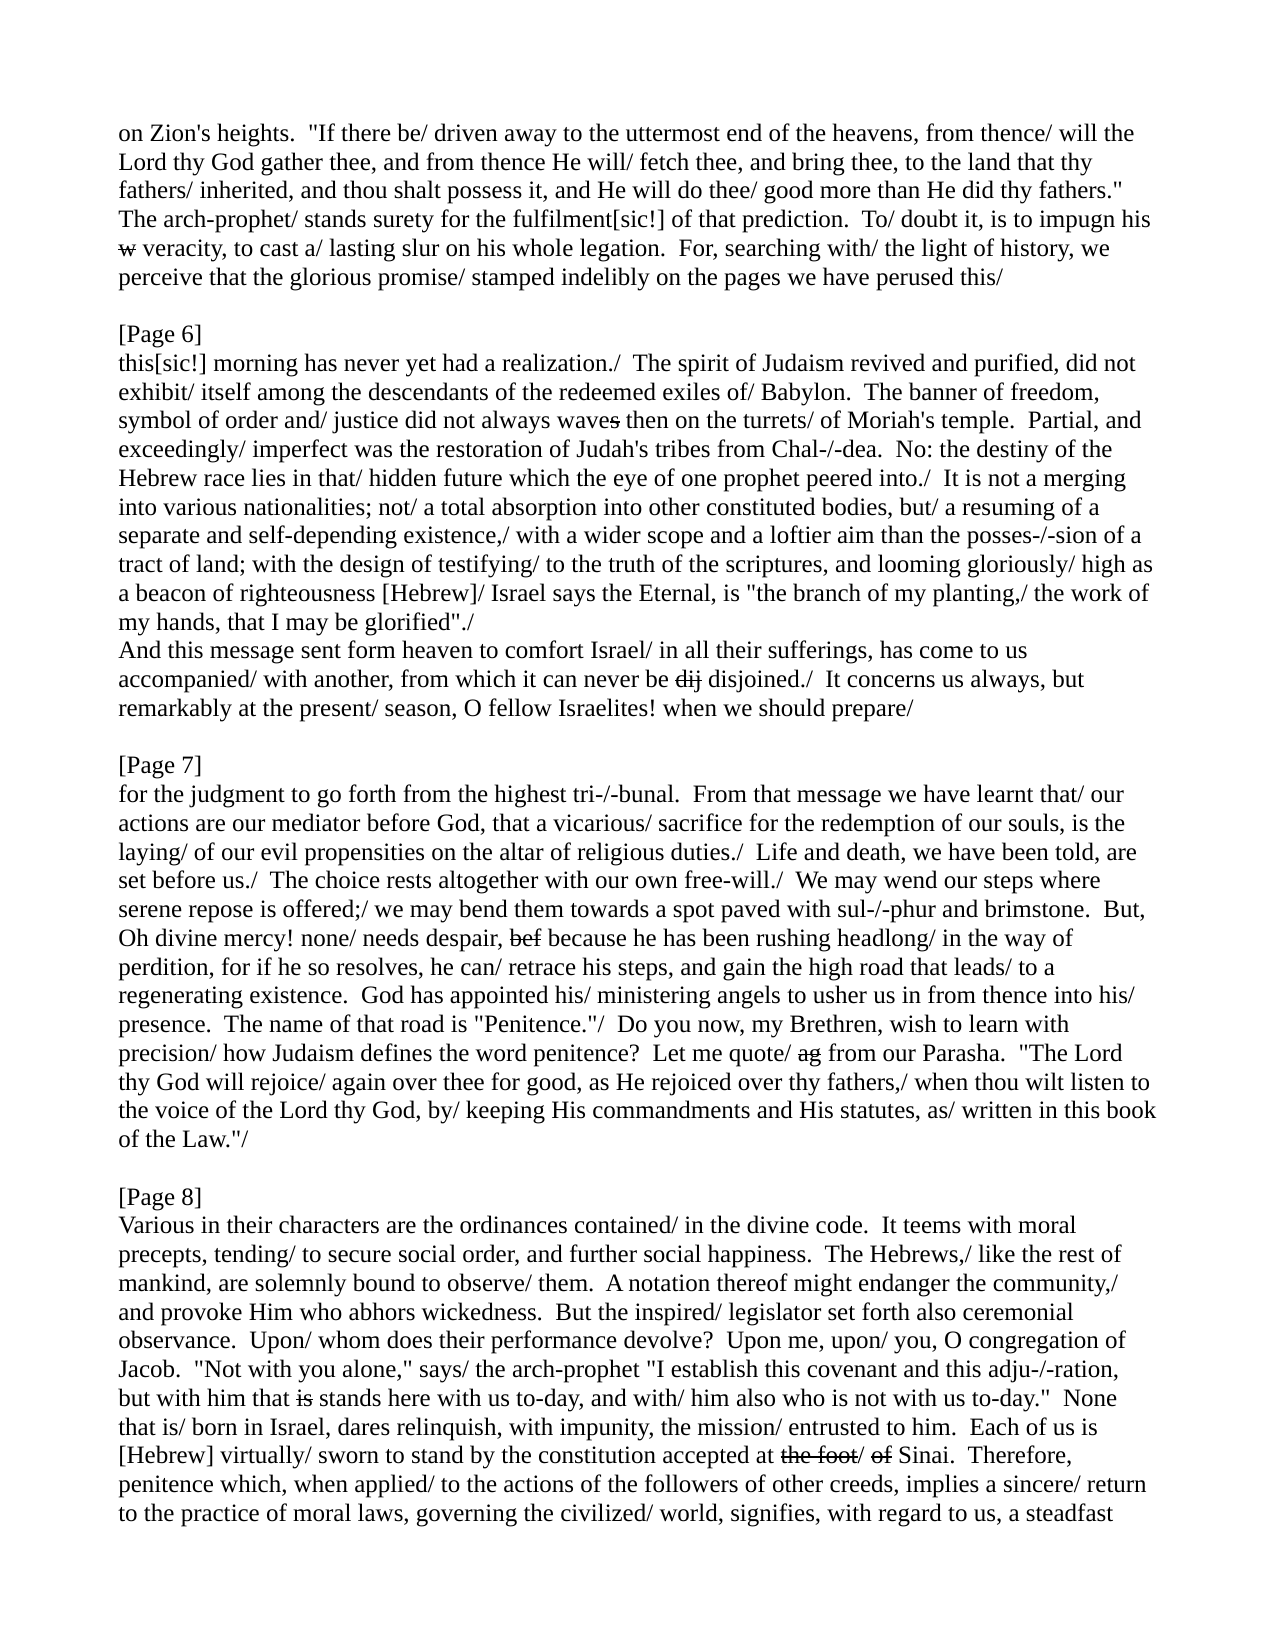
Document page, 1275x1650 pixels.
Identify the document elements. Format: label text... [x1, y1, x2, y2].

text Various in their characters are the ordinances contained/ in the divine code. It teems with moral precepts, tending/ to secure social order, and further social happiness. The Hebrews,/ like the rest of mankind, are solemnly bound to observe/ them. A notation thereof might endanger the community,/ and provoke Him who abhors wickedness. But the inspired/ legislator set forth also ceremonial observance. Upon/ whom does their performance devolve? Upon me, upon/ you, O congregation of Jacob. "Not with you alone," says/ the arch-prophet "I establish this covenant and this adju-/-ration, but with him that is stands here with us to-day, and with/ him also who is not with us to-day." None that is/ born in Israel, dares relinquish, with impunity, the mission/ entrusted to him. Each of us is [Hebrew] virtually/ sworn to stand by the constitution accepted at the foot/ of Sinai. Therefore, penitence which, when applied/ to the actions of the followers of other creeds, implies a sincere/ return to the practice of moral laws, governing the civilized/ world, signifies, with regard to us, a steadfast [118, 1211, 1157, 1527]
text [Page 7] [118, 751, 1157, 779]
text for the judgment to go forth from the highest tri-/-bunal. From that message we have learnt that/ our actions are our mediator before God, that a vicarious/ sacrifice for the redemption of our souls, is the laying/ of our evil propensities on the altar of religious duties./ Life and death, we have been told, are set before us./ The choice rests altogether with our own free-will./ We may wend our steps where serene repose is offered;/ we may bend them towards a spot paved with sul-/-phur and brimstone. But, Oh divine mercy! none/ needs despair, bef because he has been rushing headlong/ in the way of perdition, for if he so resolves, he can/ retrace his steps, and gain the high road that leads/ to a regenerating existence. God has appointed his/ ministering angels to usher us in from thence into his/ presence. The name of that road is "Penitence."/ Do you now, my Brethren, wish to learn with precision/ how Judaism defines the word penitence? Let me quote/ ag from our Parasha. "The Lord thy God will rejoice/ again over thee for good, as He rejoiced over thy fathers,/ when thou wilt listen to the voice of the Lord thy God, by/ keeping His commandments and His statutes, as/ written in this book of the Law."/ [118, 779, 1157, 1153]
text this[sic!] morning has never yet had a realization./ The spirit of Judaism revived and purified, did not exhibit/ itself among the descendants of the redeemed exiles of/ Babylon. The banner of freedom, symbol of order and/ justice did not always waves then on the turrets/ of Moriah's temple. Partial, and exceedingly/ imperfect was the restoration of Judah's tribes from Chal-/-dea. No: the destiny of the Hebrew race lies in that/ hidden future which the eye of one prophet peered into./ It is not a merging into various nationalities; not/ a total absorption into other constituted bodies, but/ a resuming of a separate and self-depending existence,/ with a wider scope and a loftier aim than the posses-/-sion of a tract of land; with the design of testifying/ to the truth of the scriptures, and looming gloriously/ high as a beacon of righteousness [Hebrew]/ Israel says the Eternal, is "the branch of my planting,/ the work of my hands, that I may be glorified"./ [118, 348, 1157, 636]
text [Page 8] [118, 1182, 1157, 1211]
text [Page 6] [118, 319, 1157, 348]
text And this message sent form heaven to comfort Israel/ in all their sufferings, has come to us accompanied/ with another, from which it can never be dij disjoined./ It concerns us always, but remarkably at the present/ season, O fellow Israelites! when we should prepare/ [118, 636, 1157, 722]
text on Zion's heights. "If there be/ driven away to the uttermost end of the heavens, from thence/ will the Lord thy God gather thee, and from thence He will/ fetch thee, and bring thee, to the land that thy fathers/ inherited, and thou shalt possess it, and He will do thee/ good more than He did thy fathers." The arch-prophet/ stands surety for the fulfilment[sic!] of that prediction. To/ doubt it, is to impugn his w veracity, to cast a/ lasting slur on his whole legation. For, searching with/ the light of history, we perceive that the glorious promise/ stamped indelibly on the pages we have perused this/ [118, 118, 1157, 291]
